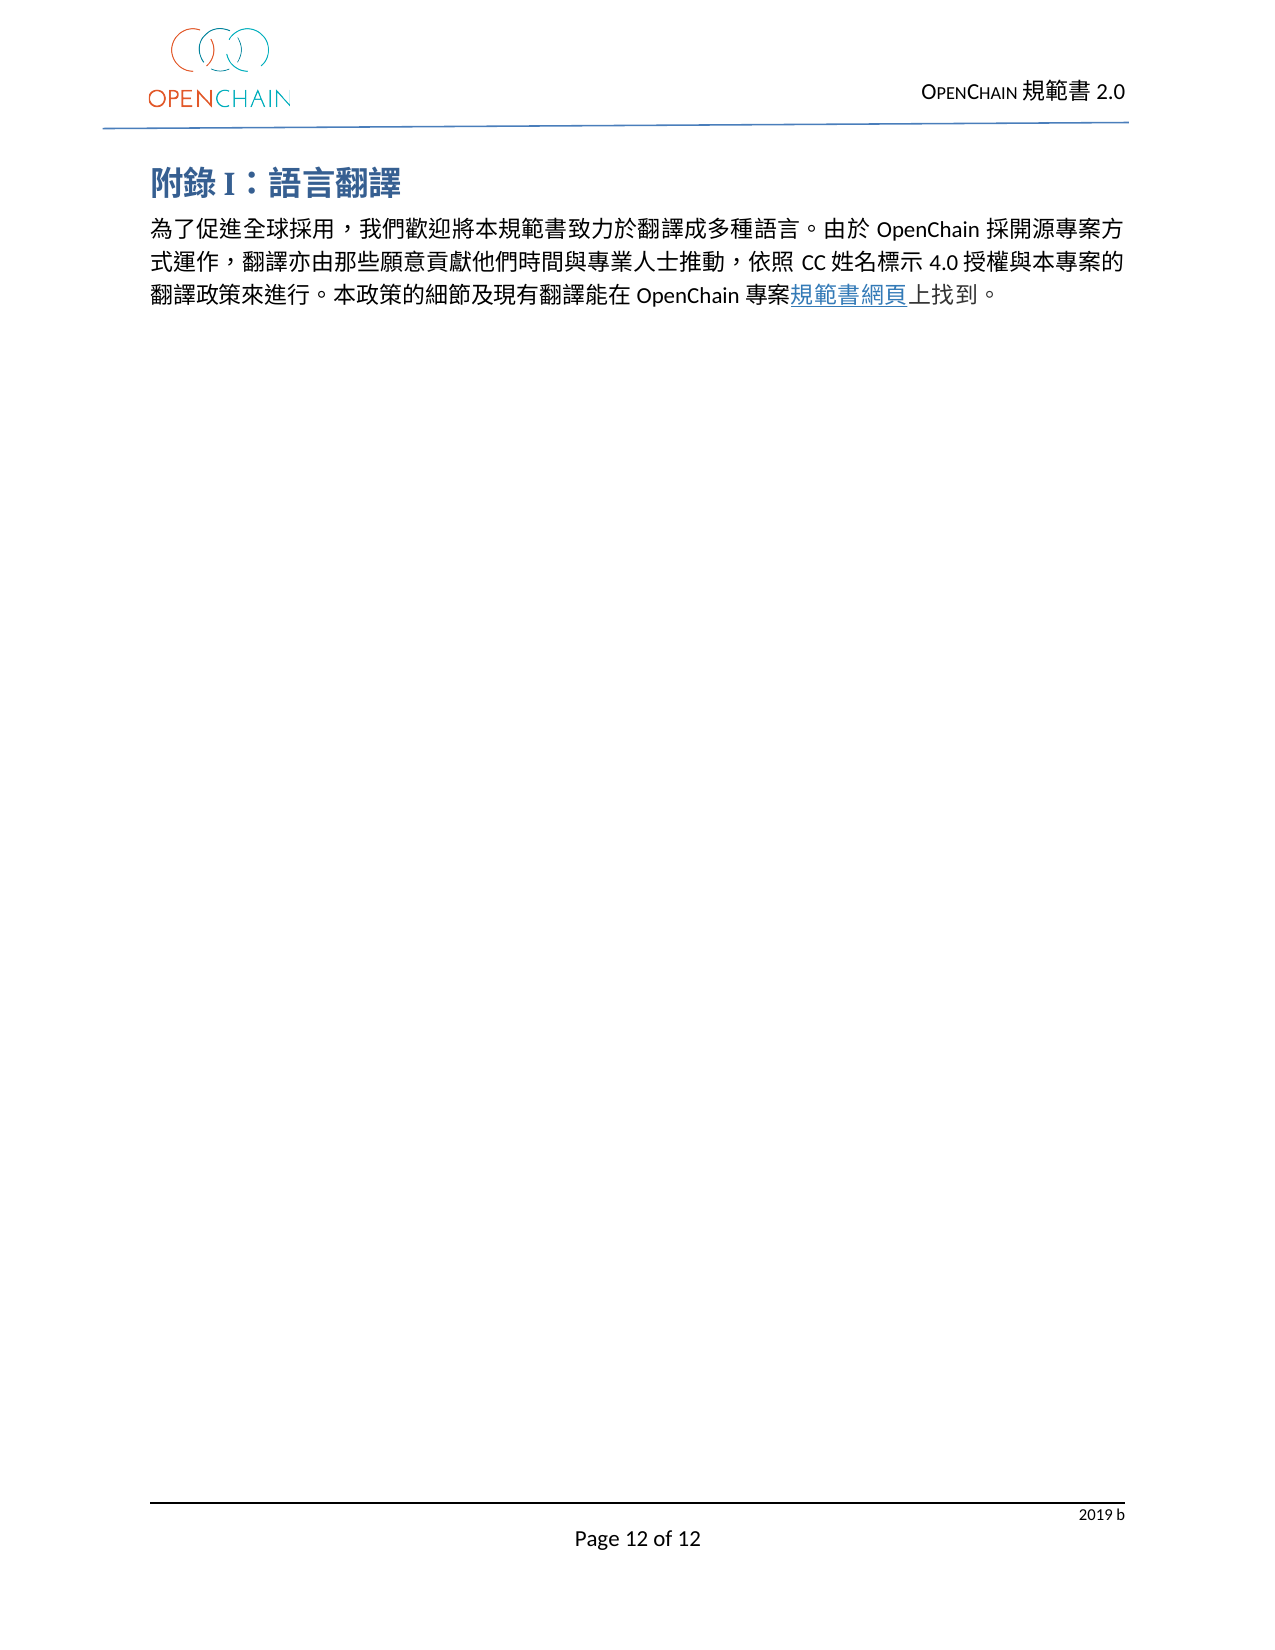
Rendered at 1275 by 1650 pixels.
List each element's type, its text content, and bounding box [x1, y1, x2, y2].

subtitle 附錄I：語言翻譯 [150, 156, 1125, 204]
picture [148, 28, 290, 108]
text 為了促進全球採用，我們歡迎將本規範書致力於翻譯成多種語言。由於 OpenChain 採開源專案方式運作，翻譯亦由那些願意貢獻他們時間與專業人士推動，依照 CC 姓名標示 4.0 授權與本專案的翻譯政策來進行。本政策的細節及現有翻譯能在 OpenChain 專案規範書網頁上找到。 [150, 211, 1125, 310]
